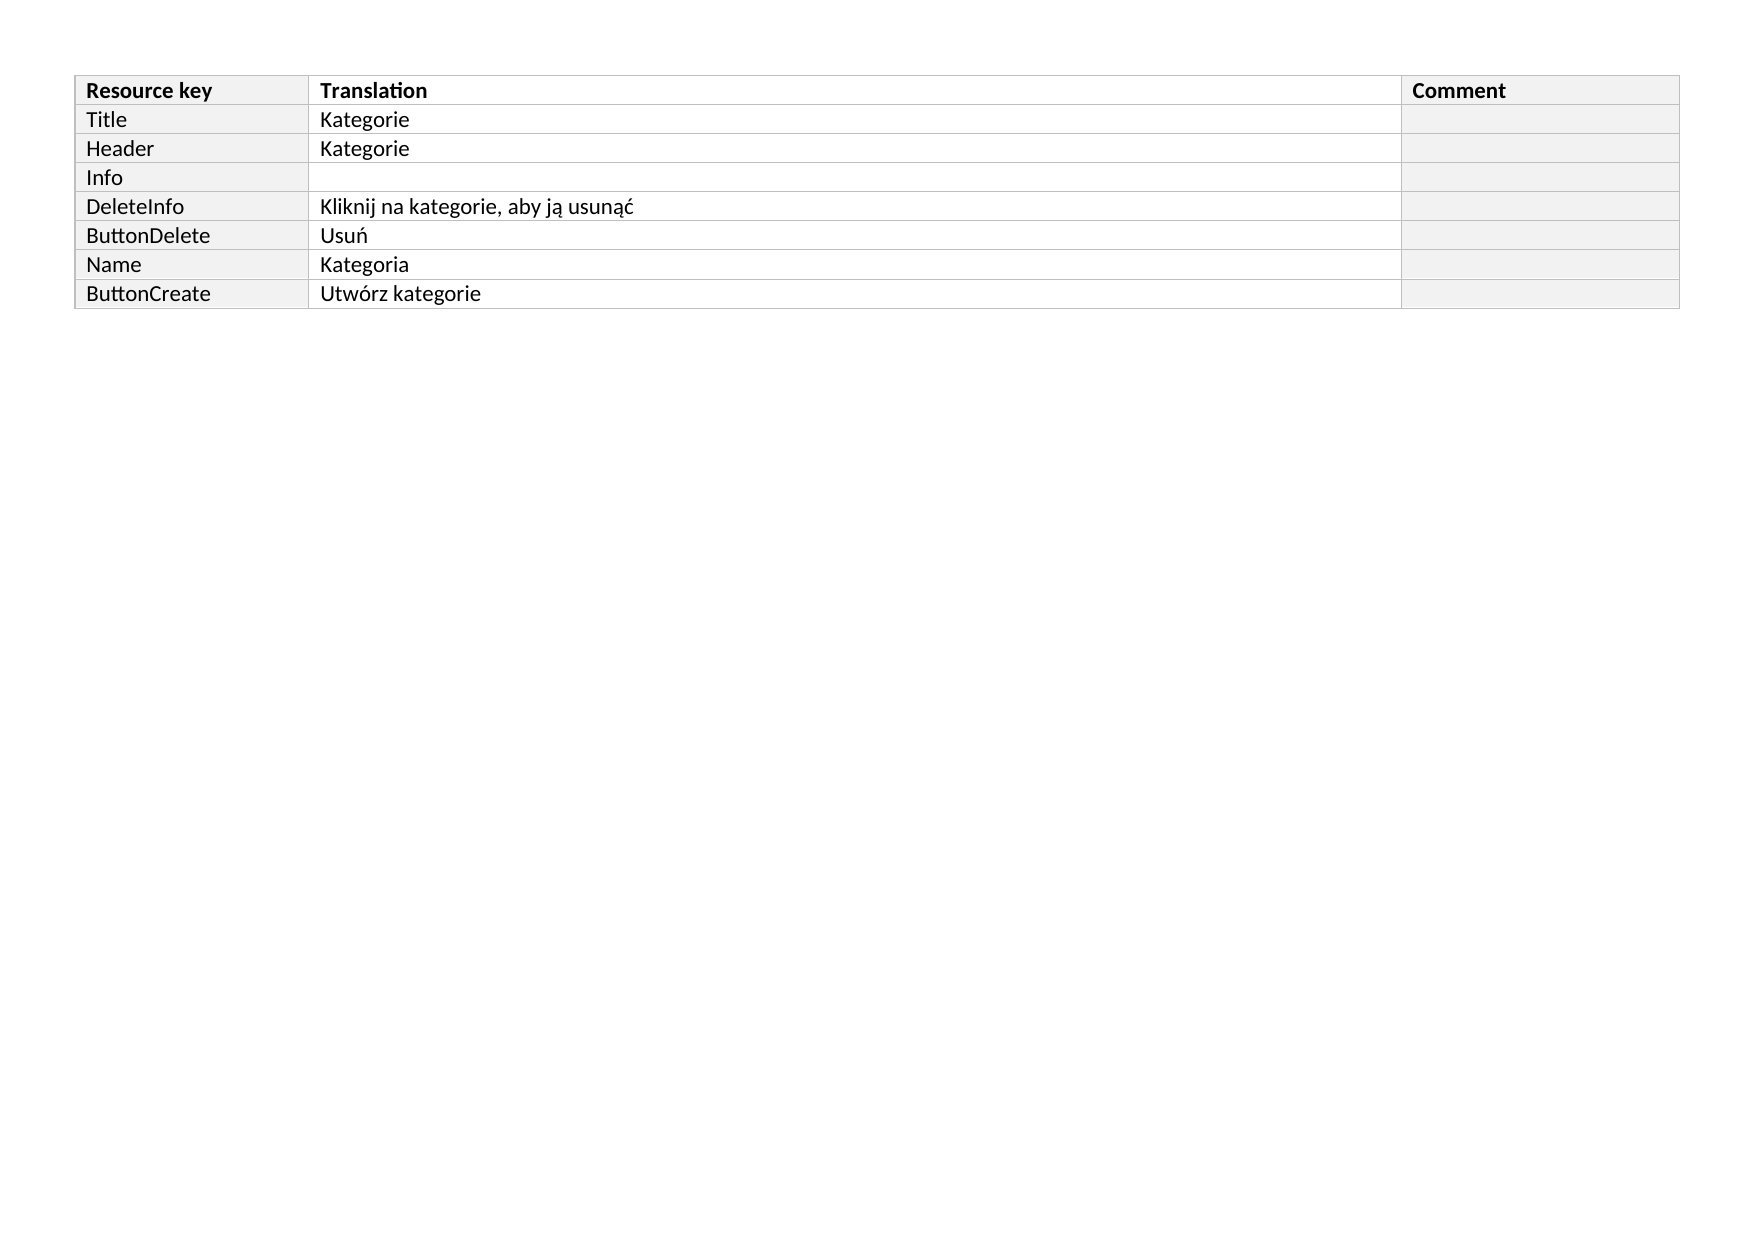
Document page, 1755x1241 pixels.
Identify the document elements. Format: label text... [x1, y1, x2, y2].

table_cell [1402, 192, 1679, 220]
table_cell [1402, 163, 1679, 191]
table_cell Info [76, 163, 308, 191]
table_cell Kategoria [309, 250, 1401, 278]
table_cell Name [76, 250, 308, 278]
table_cell [1402, 134, 1679, 162]
table_cell DeleteInfo [76, 192, 308, 220]
table_cell [1402, 105, 1679, 133]
table_cell ButtonDelete [76, 221, 308, 249]
table_cell Kategorie [309, 134, 1401, 162]
table_cell ButtonCreate [76, 280, 308, 307]
table_cell [1402, 221, 1679, 249]
table_cell [1402, 280, 1679, 307]
table_header Translation [309, 76, 1401, 104]
table_cell Utwórz kategorie [309, 280, 1401, 307]
table_cell [1402, 250, 1679, 278]
table_cell [309, 163, 1401, 191]
table_cell Kliknij na kategorie, aby ją usunąć [309, 192, 1401, 220]
table_cell Title [76, 105, 308, 133]
table_header Resource key [76, 76, 308, 104]
table_cell Usuń [309, 221, 1401, 249]
table_header Comment [1402, 76, 1679, 104]
table_cell Header [76, 134, 308, 162]
table_cell Kategorie [309, 105, 1401, 133]
